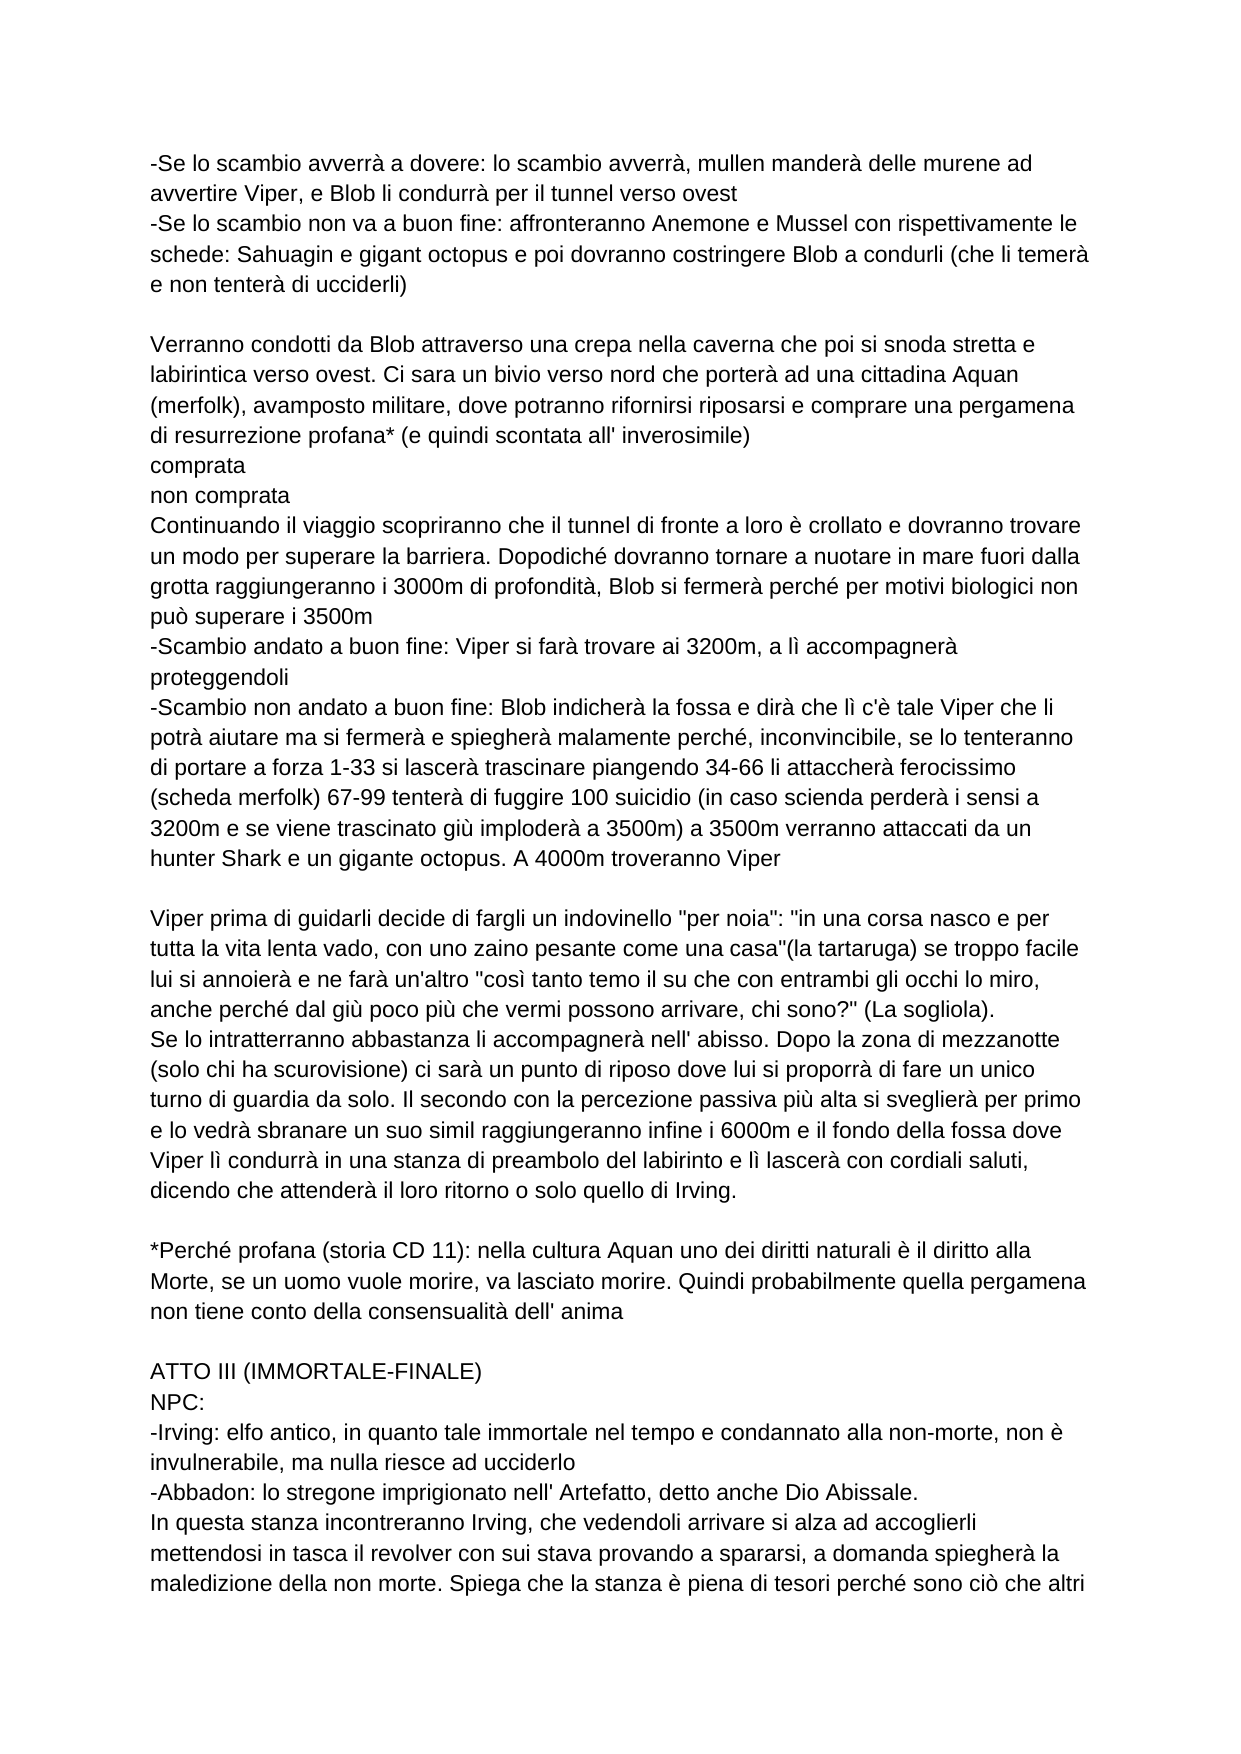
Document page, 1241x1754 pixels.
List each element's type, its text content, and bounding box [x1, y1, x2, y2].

text Viper prima di guidarli decide di fargli un indovinello "per noia": "in una corsa nasco e per tutta la vita lenta vado, con uno zaino pesante come una casa"(la tartaruga) se troppo facile lui si annoierà e ne farà un'altro "così tanto temo il su che con entrambi gli occhi lo miro, anche perché dal giù poco più che vermi possono arrivare, chi sono?" (La sogliola). [150, 905, 1090, 1022]
text Verranno condotti da Blob attraverso una crepa nella caverna che poi si snoda stretta e labirintica verso ovest. Ci sara un bivio verso nord che porterà ad una cittadina Aquan (merfolk), avamposto militare, dove potranno rifornirsi riposarsi e comprare una pergamena di resurrezione profana* (e quindi scontata all' inverosimile) [150, 331, 1090, 448]
text -‌Se lo scambio avverrà a dovere: lo scambio avverrà, mullen manderà delle murene ad avvertire Viper, e Blob li condurrà per il tunnel verso ovest [150, 150, 1090, 207]
text *Perché profana (storia CD 11): nella cultura Aquan uno dei diritti naturali è il diritto alla Morte, se un uomo vuole morire, va lasciato morire. Quindi probabilmente quella pergamena non tiene conto della consensualità dell' anima [150, 1237, 1090, 1324]
text ‌comprata [150, 452, 1090, 478]
text ATTO III (IMMORTALE-FINALE) [150, 1358, 1090, 1385]
text -‌Se lo scambio non va a buon fine: affronteranno Anemone e Mussel con rispettivamente le schede: Sahuagin e gigant octopus e poi dovranno costringere Blob a condurli (che li temerà e non tenterà di ucciderli) [150, 210, 1090, 297]
text -‌Abbadon: lo stregone imprigionato nell' Artefatto, detto anche Dio Abissale. [150, 1479, 1090, 1506]
text -‌Scambio andato a buon fine: Viper si farà trovare ai 3200m, a lì accompagnerà proteggendoli [150, 633, 1090, 690]
text Continuando il viaggio scopriranno che il tunnel di fronte a loro è crollato e dovranno trovare un modo per superare la barriera. Dopodiché dovranno tornare a nuotare in mare fuori dalla grotta raggiungeranno i 3000m di profondità, Blob si fermerà perché per motivi biologici non può superare i 3500m [150, 512, 1090, 629]
text In questa stanza incontreranno Irving, che vedendoli arrivare si alza ad accoglierli mettendosi in tasca il revolver con sui stava provando a spararsi, a domanda spiegherà la maledizione della non morte. Spiega che la stanza è piena di tesori perché sono ciò che altri [150, 1509, 1090, 1596]
text -‌Irving: elfo antico, in quanto tale immortale nel tempo e condannato alla non-morte, non è invulnerabile, ma nulla riesce ad ucciderlo [150, 1419, 1090, 1475]
text NPC: [150, 1388, 1090, 1415]
text -‌Scambio non andato a buon fine: Blob indicherà la fossa e dirà che lì c'è tale Viper che li potrà aiutare ma si fermerà e spiegherà malamente perché, inconvincibile, se lo tenteranno di portare a forza 1-33 si lascerà trascinare piangendo 34-66 li attaccherà ferocissimo (scheda merfolk) 67-99 tenterà di fuggire 100 suicidio (in caso scienda perderà i sensi a 3200m e se viene trascinato giù imploderà a 3500m) a 3500m verranno attaccati da un hunter Shark e un gigante octopus. A 4000m troveranno Viper [150, 694, 1090, 871]
text Se lo intratterranno abbastanza li accompagnerà nell' abisso. Dopo la zona di mezzanotte (solo chi ha scurovisione) ci sarà un punto di riposo dove lui si proporrà di fare un unico turno di guardia da solo. Il secondo con la percezione passiva più alta si sveglierà per primo e lo vedrà sbranare un suo simil raggiungeranno infine i 6000m e il fondo della fossa dove Viper lì condurrà in una stanza di preambolo del labirinto e lì lascerà con cordiali saluti, dicendo che attenderà il loro ritorno o solo quello di Irving. [150, 1026, 1090, 1203]
text ‌non comprata [150, 482, 1090, 509]
